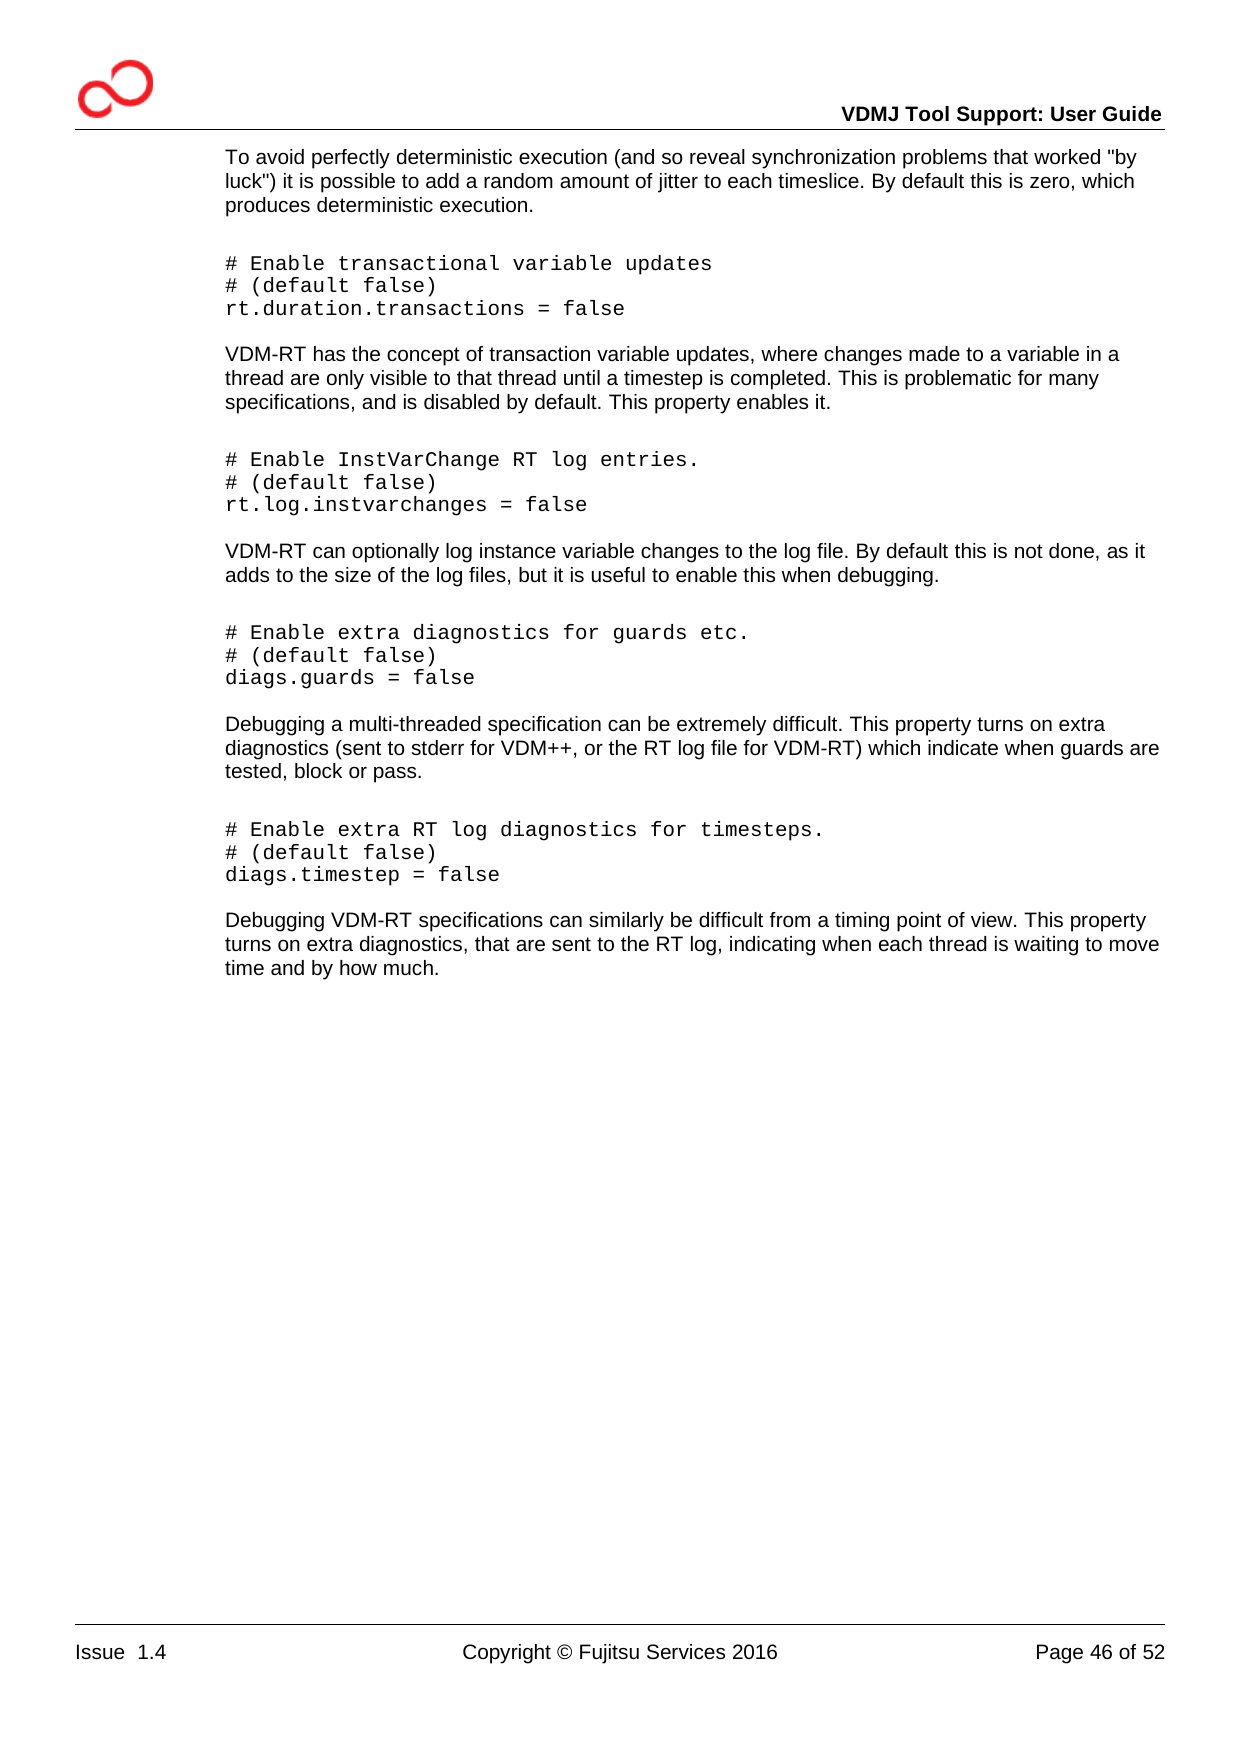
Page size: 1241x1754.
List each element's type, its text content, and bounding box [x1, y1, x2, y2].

text rt.log.instvarchanges = false [225, 494, 1165, 516]
picture [78, 52, 153, 128]
text VDM-RT has the concept of transaction variable updates, where changes made to a variable in a thread are only visible to that thread until a timestep is completed. This is problematic for many specifications, and is disabled by default. This property enables it. [225, 342, 1165, 414]
text # Enable transactional variable updates [225, 252, 1165, 274]
text Debugging VDM-RT specifications can similarly be difficult from a timing point of view. This property turns on extra diagnostics, that are sent to the RT log, indicating when each thread is waiting to move time and by how much. [225, 909, 1165, 981]
text # (default false) [225, 471, 1165, 494]
text # (default false) [225, 644, 1165, 667]
text Debugging a multi-threaded specification can be extremely difficult. This property turns on extra diagnostics (sent to stderr for VDM++, or the RT log file for VDM-RT) which indicate when guards are tested, block or pass. [225, 712, 1165, 784]
text # Enable extra RT log diagnostics for timesteps. [225, 819, 1165, 841]
text rt.duration.transactions = false [225, 297, 1165, 319]
text # (default false) [225, 841, 1165, 864]
text # Enable extra diagnostics for guards etc. [225, 622, 1165, 644]
text diags.guards = false [225, 667, 1165, 689]
text diags.timestep = false [225, 864, 1165, 886]
text To avoid perfectly deterministic execution (and so reveal synchronization problems that worked "by luck") it is possible to add a random amount of jitter to each timeslice. By default this is zero, which produces deterministic execution. [225, 145, 1165, 217]
text # Enable InstVarChange RT log entries. [225, 449, 1165, 471]
text VDM-RT can optionally log instance variable changes to the log file. By default this is not done, as it adds to the size of the log files, but it is useful to enable this when debugging. [225, 539, 1165, 587]
text # (default false) [225, 274, 1165, 297]
